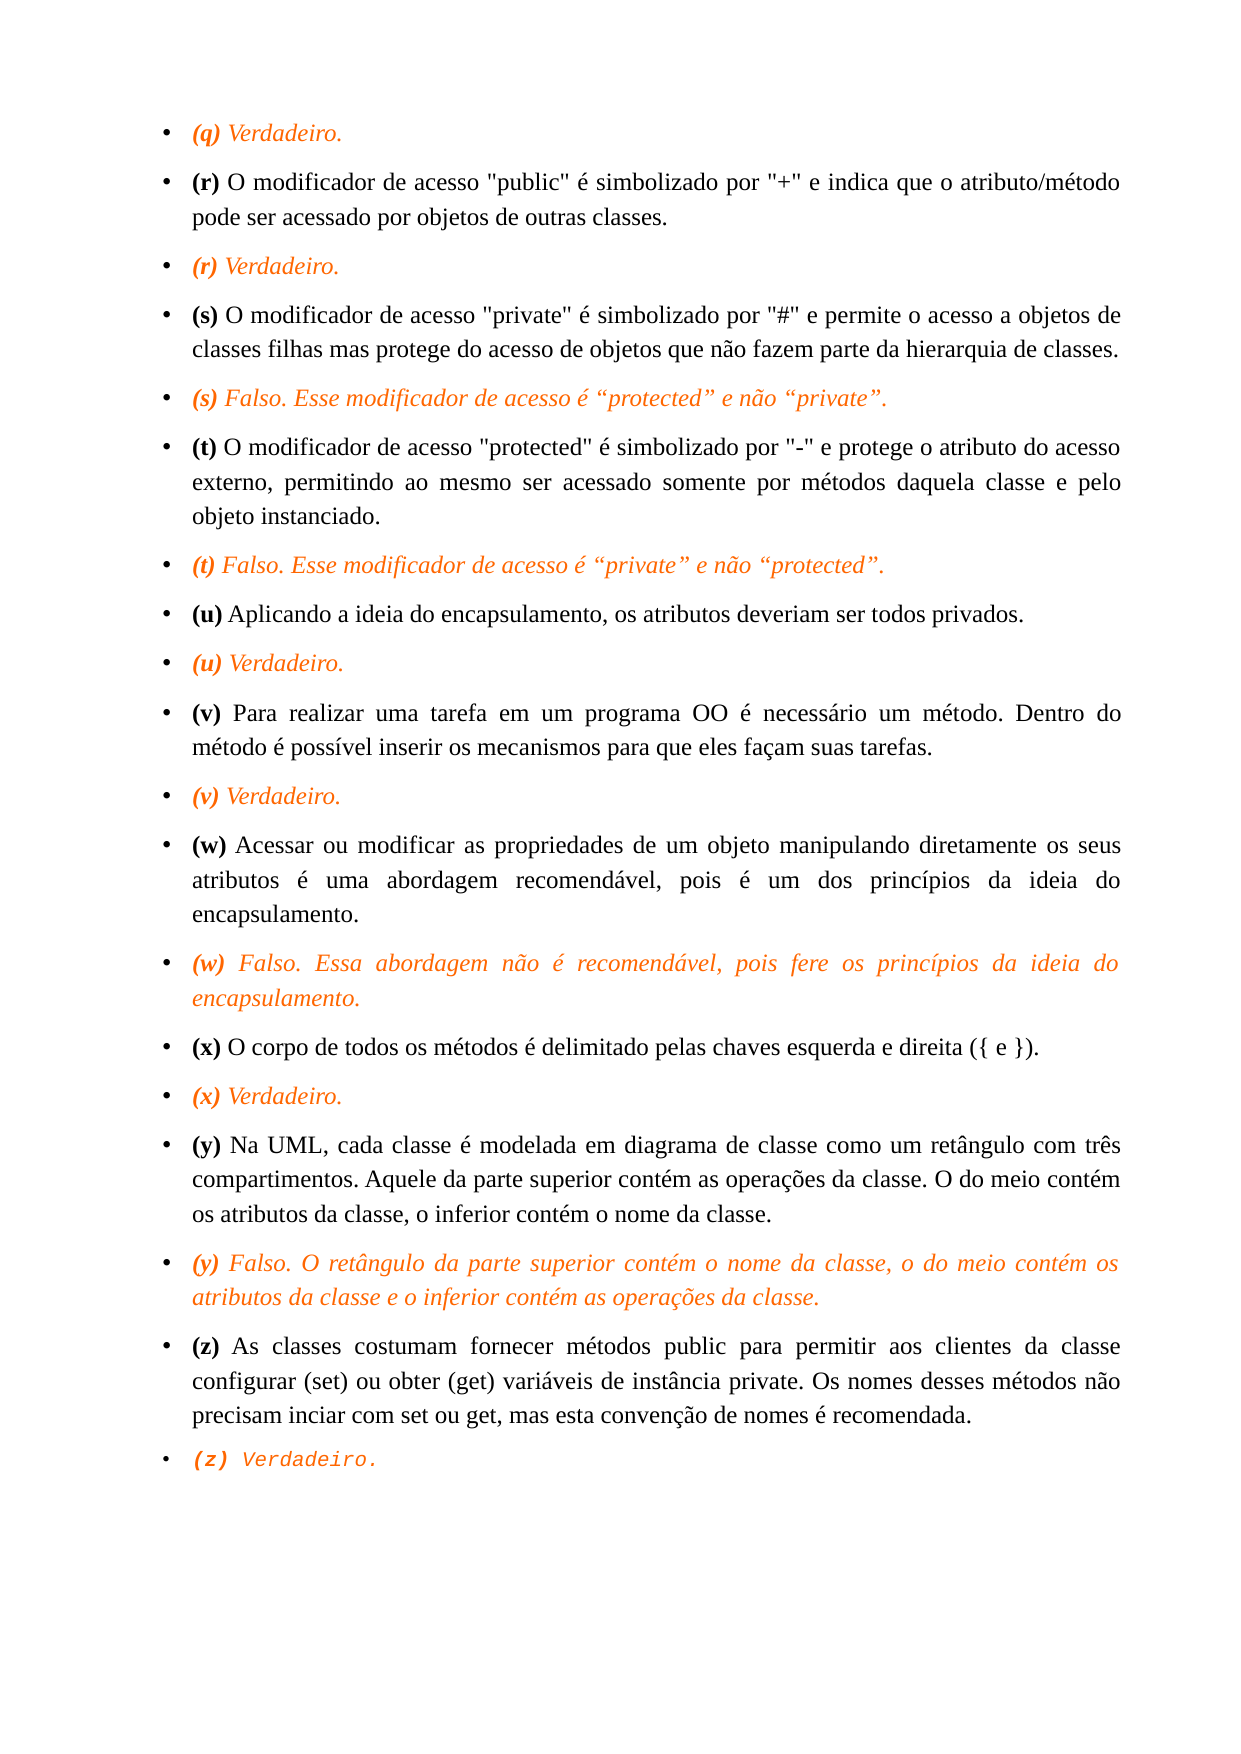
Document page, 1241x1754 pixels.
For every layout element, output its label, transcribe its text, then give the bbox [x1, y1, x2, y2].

list (x) O corpo de todos os métodos é delimitado pelas chaves esquerda e direita ({ e }). [162, 1032, 1122, 1061]
list (w) Falso. Essa abordagem não é recomendável, pois fere os princípios da ideia do encapsulamento. [162, 948, 1122, 1011]
list (t) Falso. Esse modificador de acesso é “private” e não “protected”. [162, 550, 1122, 579]
list (z) As classes costumam fornecer métodos public para permitir aos clientes da classe configurar (set) ou obter (get) variáveis de instância private. Os nomes desses métodos não precisam inciar com set ou get, mas esta convenção de nomes é recomendada. [162, 1331, 1122, 1429]
list (y) Na UML, cada classe é modelada em diagrama de classe como um retângulo com três compartimentos. Aquele da parte superior contém as operações da classe. O do meio contém os atributos da classe, o inferior contém o nome da classe. [162, 1130, 1122, 1228]
list (v) Verdadeiro. [162, 781, 1122, 810]
list (s) Falso. Esse modificador de acesso é “protected” e não “private”. [162, 383, 1122, 412]
list (t) O modificador de acesso "protected" é simbolizado por "-" e protege o atributo do acesso externo, permitindo ao mesmo ser acessado somente por métodos daquela classe e pelo objeto instanciado. [162, 432, 1122, 530]
list (x) Verdadeiro. [162, 1081, 1122, 1109]
list (q) Verdadeiro. [162, 118, 1122, 147]
list (r) O modificador de acesso "public" é simbolizado por "+" e indica que o atributo/método pode ser acessado por objetos de outras classes. [162, 167, 1122, 230]
list (v) Para realizar uma tarefa em um programa OO é necessário um método. Dentro do método é possível inserir os mecanismos para que eles façam suas tarefas. [162, 698, 1122, 761]
list (z) Verdadeiro. [162, 1449, 1122, 1473]
list (r) Verdadeiro. [162, 251, 1122, 279]
list (u) Aplicando a ideia do encapsulamento, os atributos deveriam ser todos privados. [162, 599, 1122, 628]
list (s) O modificador de acesso "private" é simbolizado por "#" e permite o acesso a objetos de classes filhas mas protege do acesso de objetos que não fazem parte da hierarquia de classes. [162, 300, 1122, 363]
list (y) Falso. O retângulo da parte superior contém o nome da classe, o do meio contém os atributos da classe e o inferior contém as operações da classe. [162, 1248, 1122, 1311]
list (u) Verdadeiro. [162, 648, 1122, 677]
list (w) Acessar ou modificar as propriedades de um objeto manipulando diretamente os seus atributos é uma abordagem recomendável, pois é um dos princípios da ideia do encapsulamento. [162, 830, 1122, 928]
